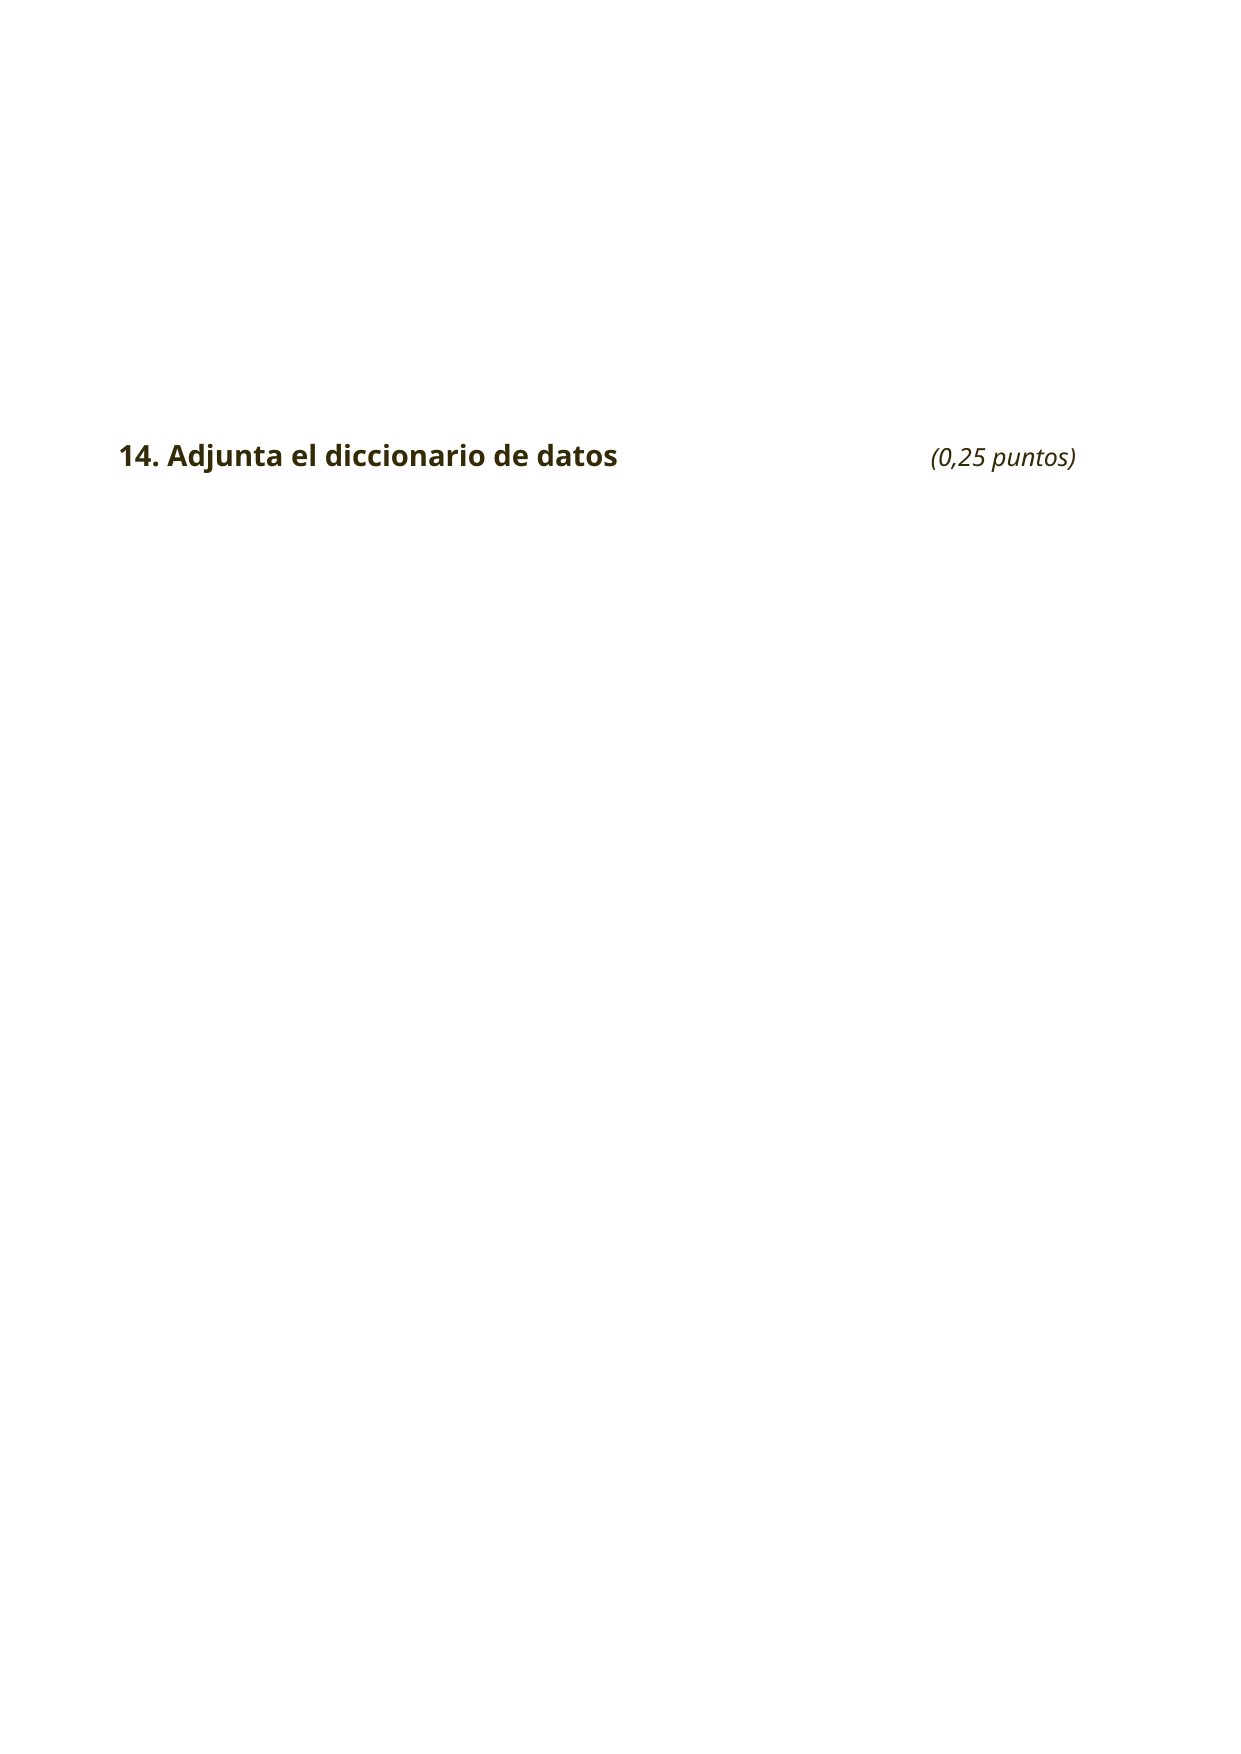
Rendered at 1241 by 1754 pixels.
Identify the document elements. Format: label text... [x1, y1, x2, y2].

text 14. Adjunta el diccionario de datos (0,25 puntos) [118, 436, 1122, 475]
